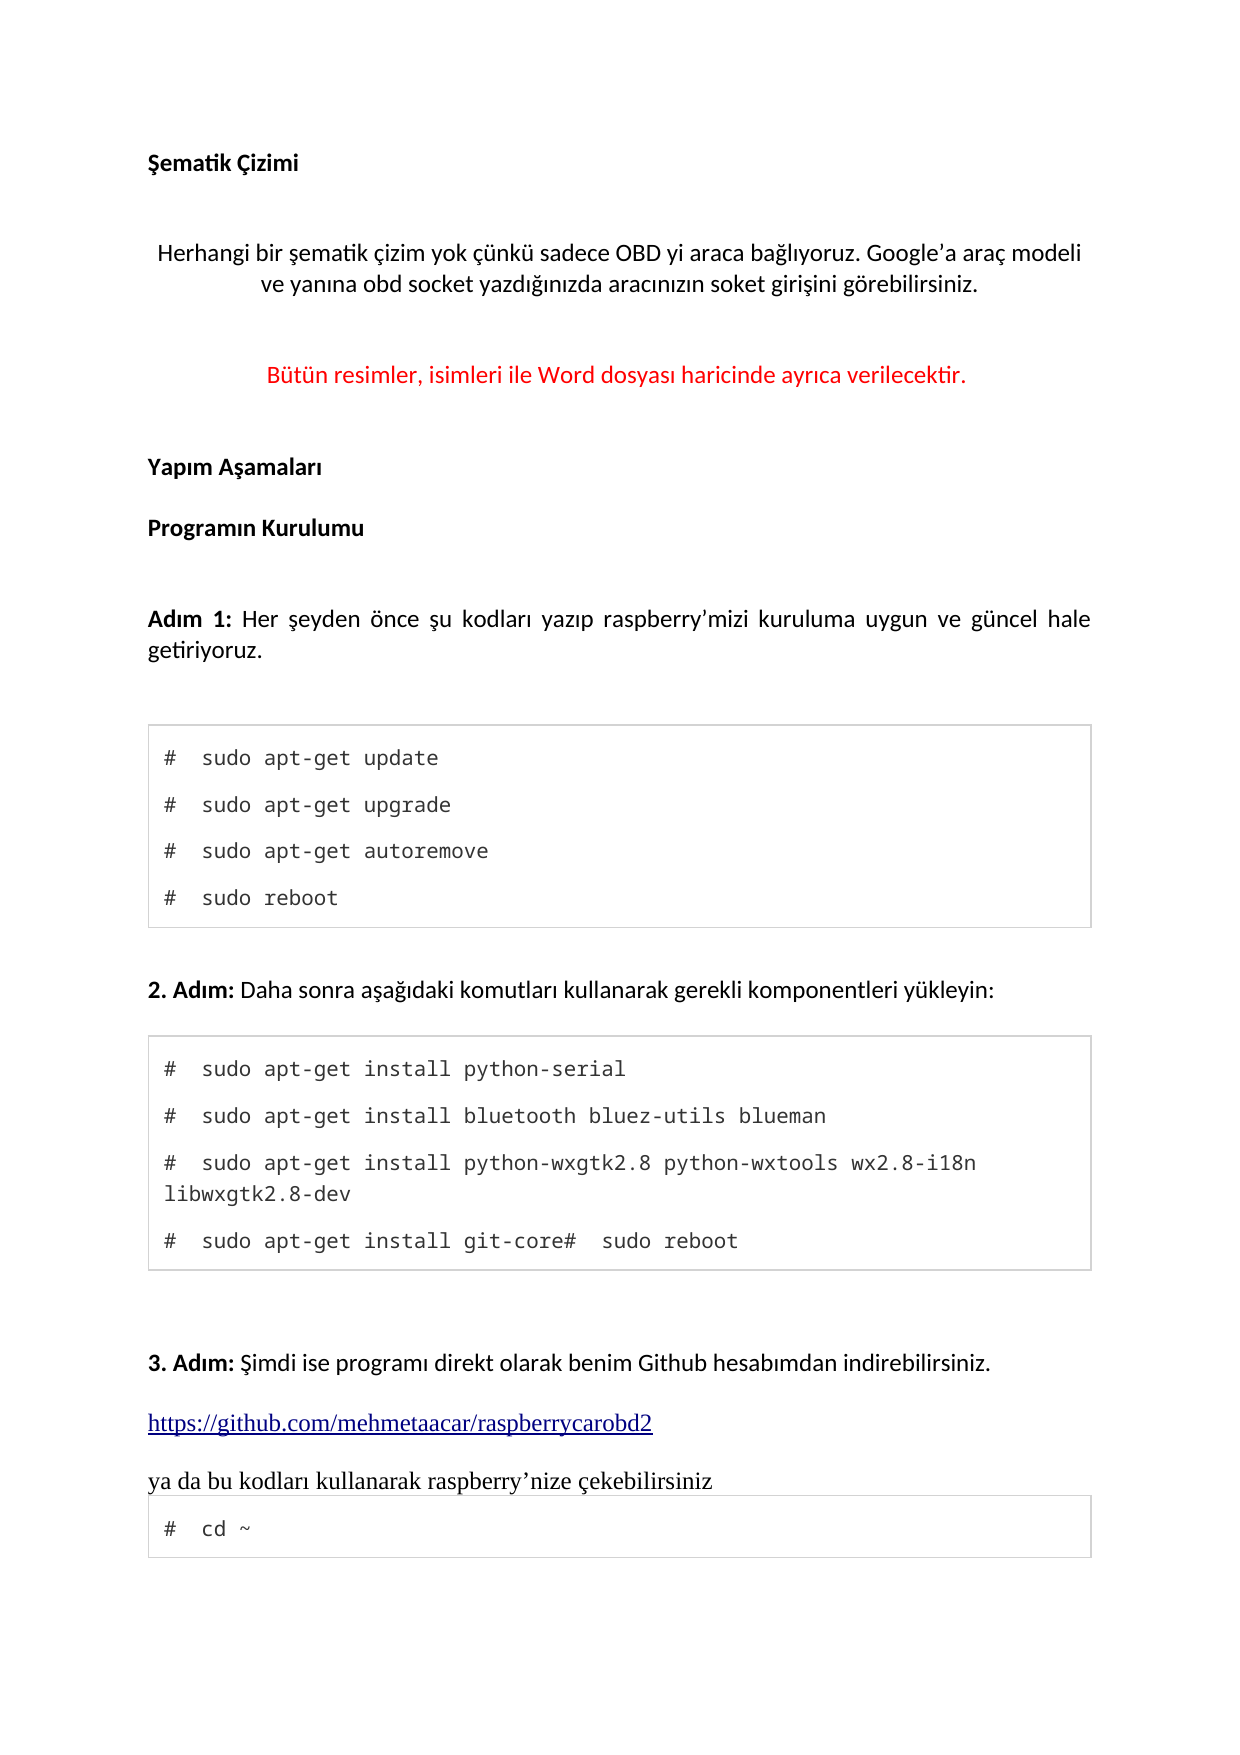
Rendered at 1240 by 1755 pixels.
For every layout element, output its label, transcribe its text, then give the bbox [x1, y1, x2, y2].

text # sudo apt-get update [149, 726, 1090, 771]
text Herhangi bir şematik çizim yok çünkü sadece OBD yi araca bağlıyoruz. Google’a araç modeli ve yanına obd socket yazdığınızda aracınızın soket girişini görebilirsiniz. [148, 237, 1092, 298]
text # cd ~ [149, 1496, 1090, 1557]
text # sudo apt-get install git-core# sudo reboot [149, 1207, 1090, 1269]
text # sudo apt-get upgrade [149, 771, 1090, 818]
text Şematik Çizimi [148, 148, 1092, 178]
text # sudo reboot [149, 864, 1090, 927]
text 2. Adım: Daha sonra aşağıdaki komutları kullanarak gerekli komponentleri yükleyin: [148, 974, 1092, 1005]
text https://github.com/mehmetaacar/raspberrycarobd2 [148, 1408, 1092, 1437]
text ya da bu kodları kullanarak raspberry’nize çekebilirsiniz [148, 1466, 1092, 1495]
text 3. Adım: Şimdi ise programı direkt olarak benim Github hesabımdan indirebilirsiniz. [148, 1347, 1092, 1378]
text Yapım Aşamaları [148, 451, 1092, 482]
text Adım 1: Her şeyden önce şu kodları yazıp raspberry’mizi kuruluma uygun ve güncel hale getiriyoruz. [148, 604, 1092, 665]
text # sudo apt-get install bluetooth bluez-utils blueman [149, 1082, 1090, 1129]
text Programın Kurulumu [148, 512, 1092, 543]
text # sudo apt-get install python-serial [149, 1037, 1090, 1082]
text # sudo apt-get autoremove [149, 818, 1090, 864]
text Bütün resimler, isimleri ile Word dosyası haricinde ayrıca verilecektir. [148, 359, 1092, 390]
text # sudo apt-get install python-wxgtk2.8 python-wxtools wx2.8-i18n libwxgtk2.8-dev [149, 1129, 1090, 1207]
